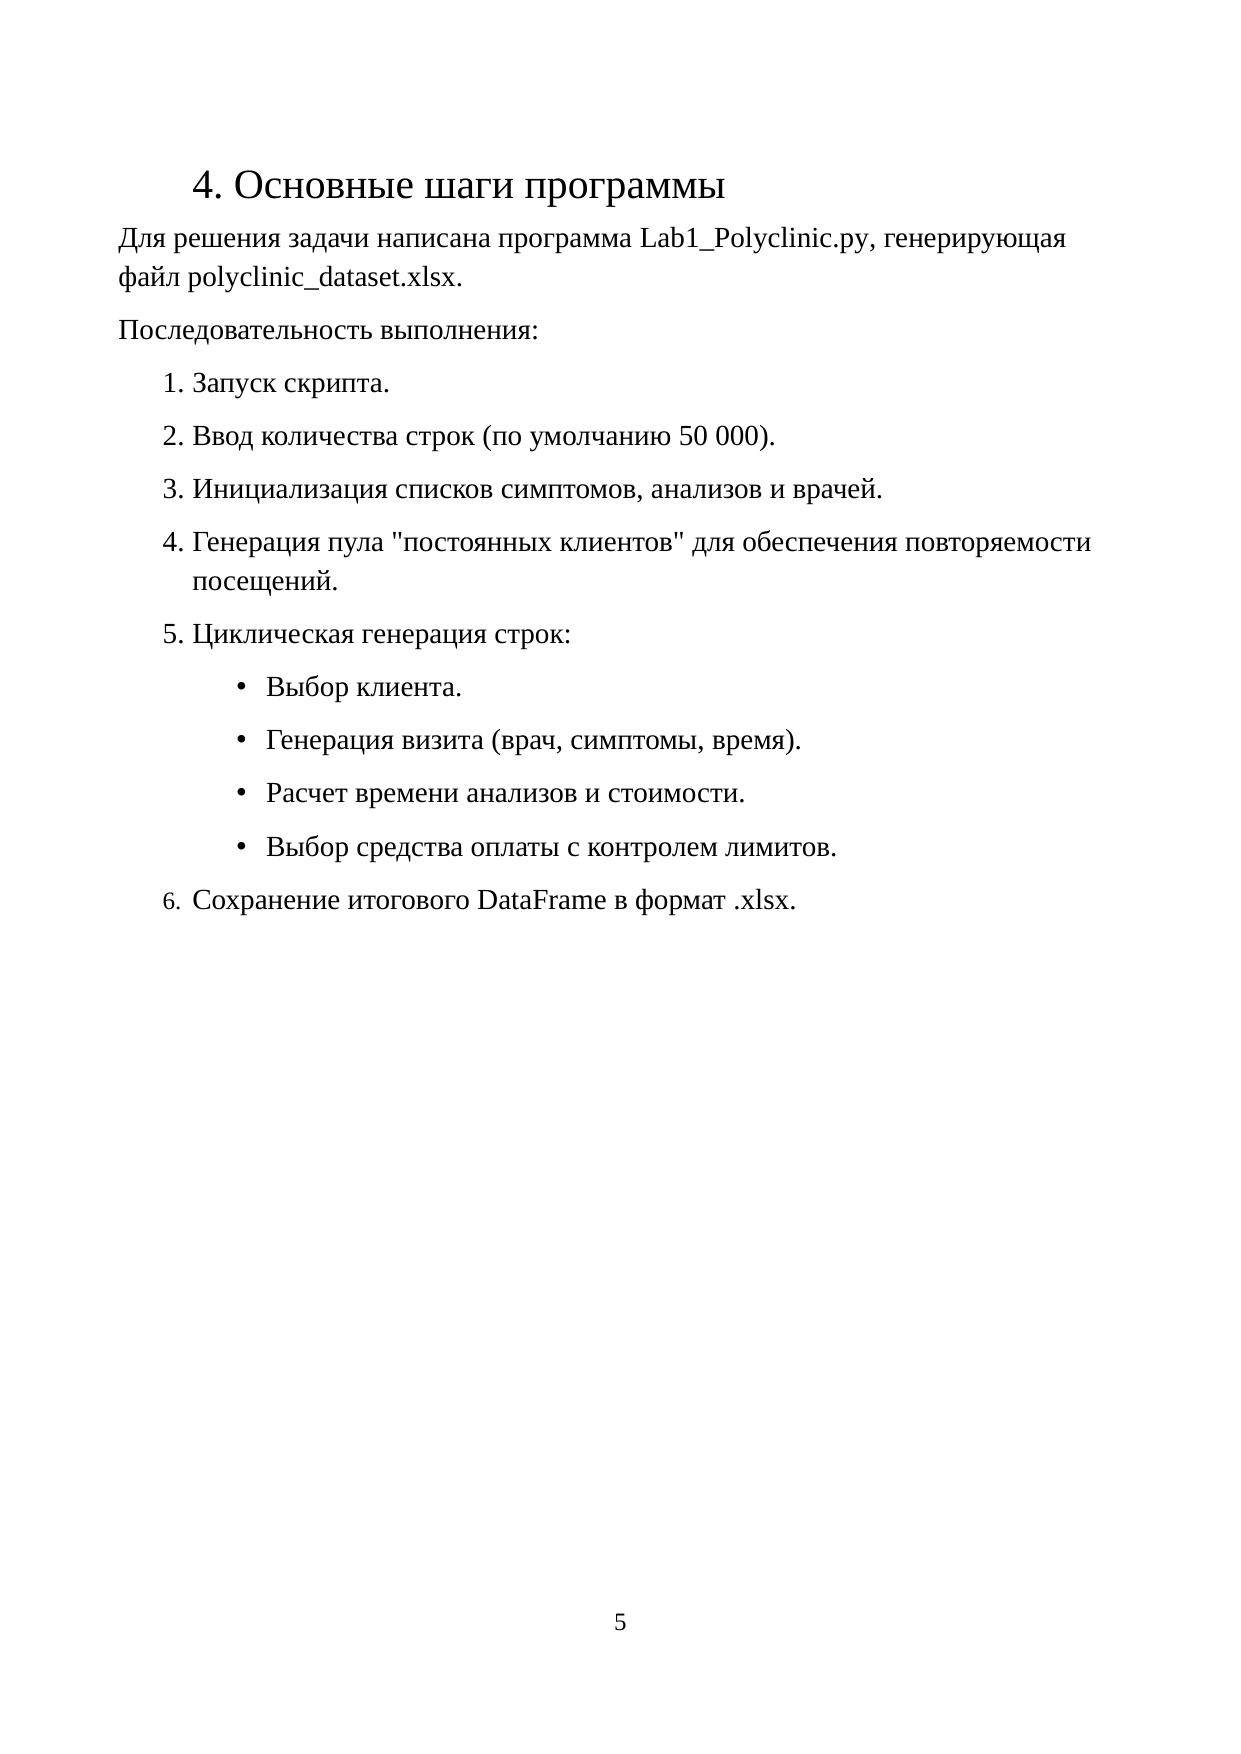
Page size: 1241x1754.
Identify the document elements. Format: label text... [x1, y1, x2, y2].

text Для решения задачи написана программа Lab1_Polyclinic.py, генерирующая файл polyclinic_dataset.xlsx. [118, 220, 1122, 292]
list Выбор клиента. [236, 669, 1122, 703]
list Циклическая генерация строк: [162, 616, 1122, 649]
list Расчет времени анализов и стоимости. [236, 776, 1122, 809]
list Ввод количества строк (по умолчанию 50 000). [162, 418, 1122, 452]
text Последовательность выполнения: [118, 312, 1122, 345]
list Выбор средства оплаты с контролем лимитов. [236, 829, 1122, 862]
list Инициализация списков симптомов, анализов и врачей. [162, 471, 1122, 505]
subtitle 4. Основные шаги программы [118, 160, 1122, 208]
list Запуск скрипта. [162, 365, 1122, 398]
list Генерация визита (врач, симптомы, время). [236, 722, 1122, 756]
list Генерация пула "постоянных клиентов" для обеспечения повторяемости посещений. [162, 524, 1122, 596]
list Сохранение итогового DataFrame в формат .xlsx. [162, 882, 1122, 916]
